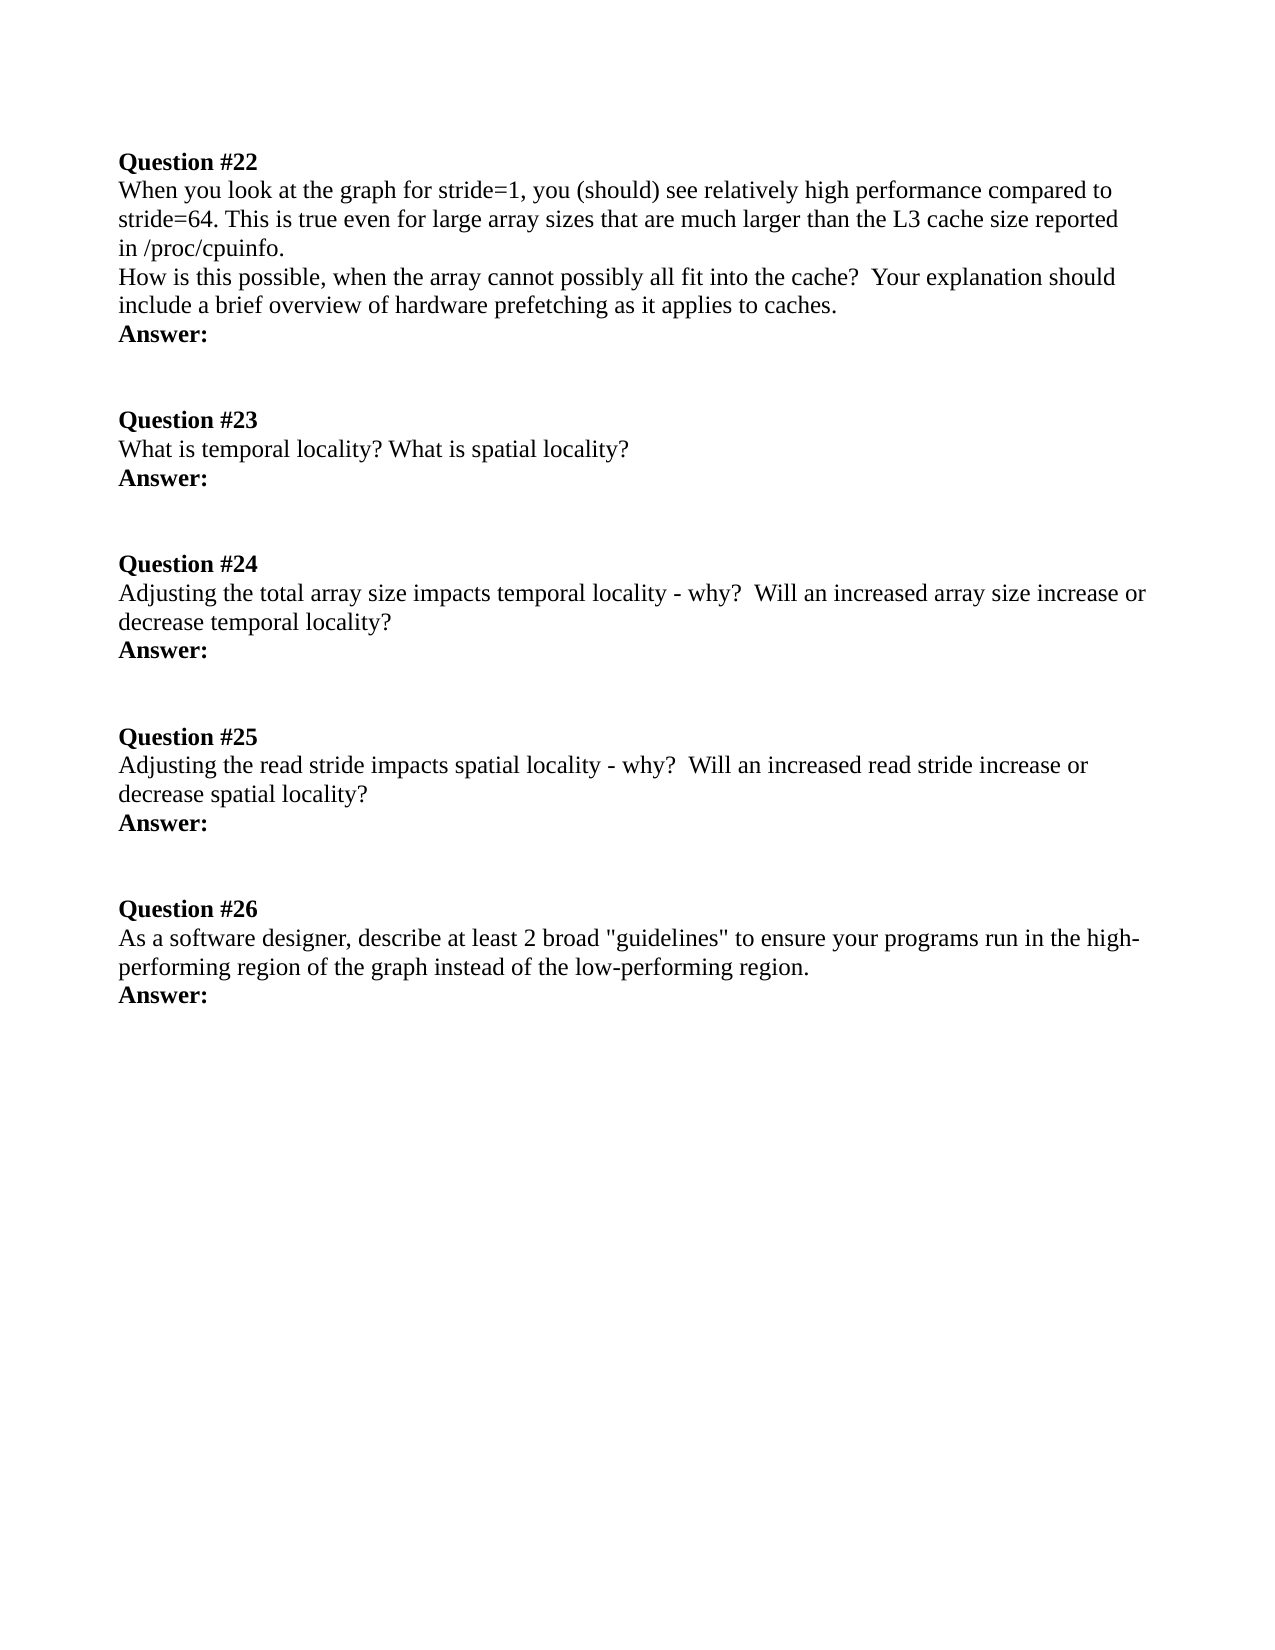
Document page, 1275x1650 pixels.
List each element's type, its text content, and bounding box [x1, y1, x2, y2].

text Question #26 [118, 894, 1157, 923]
text When you look at the graph for stride=1, you (should) see relatively high performance compared to stride=64. This is true even for large array sizes that are much larger than the L3 cache size reported in /proc/cpuinfo. [118, 176, 1157, 262]
text Answer: [118, 463, 1157, 492]
text Question #23 [118, 406, 1157, 434]
text Question #24 [118, 549, 1157, 578]
text How is this possible, when the array cannot possibly all fit into the cache? Your explanation should include a brief overview of hardware prefetching as it applies to caches. [118, 262, 1157, 319]
text Answer: [118, 808, 1157, 837]
text What is temporal locality? What is spatial locality? [118, 434, 1157, 463]
text Answer: [118, 636, 1157, 664]
text Adjusting the total array size impacts temporal locality - why? Will an increased array size increase or decrease temporal locality? [118, 578, 1157, 636]
text Question #22 [118, 147, 1157, 176]
text Question #25 [118, 722, 1157, 751]
text Answer: [118, 981, 1157, 1009]
text Adjusting the read stride impacts spatial locality - why? Will an increased read stride increase or decrease spatial locality? [118, 751, 1157, 808]
text Answer: [118, 319, 1157, 348]
text As a software designer, describe at least 2 broad "guidelines" to ensure your programs run in the high-performing region of the graph instead of the low-performing region. [118, 923, 1157, 981]
